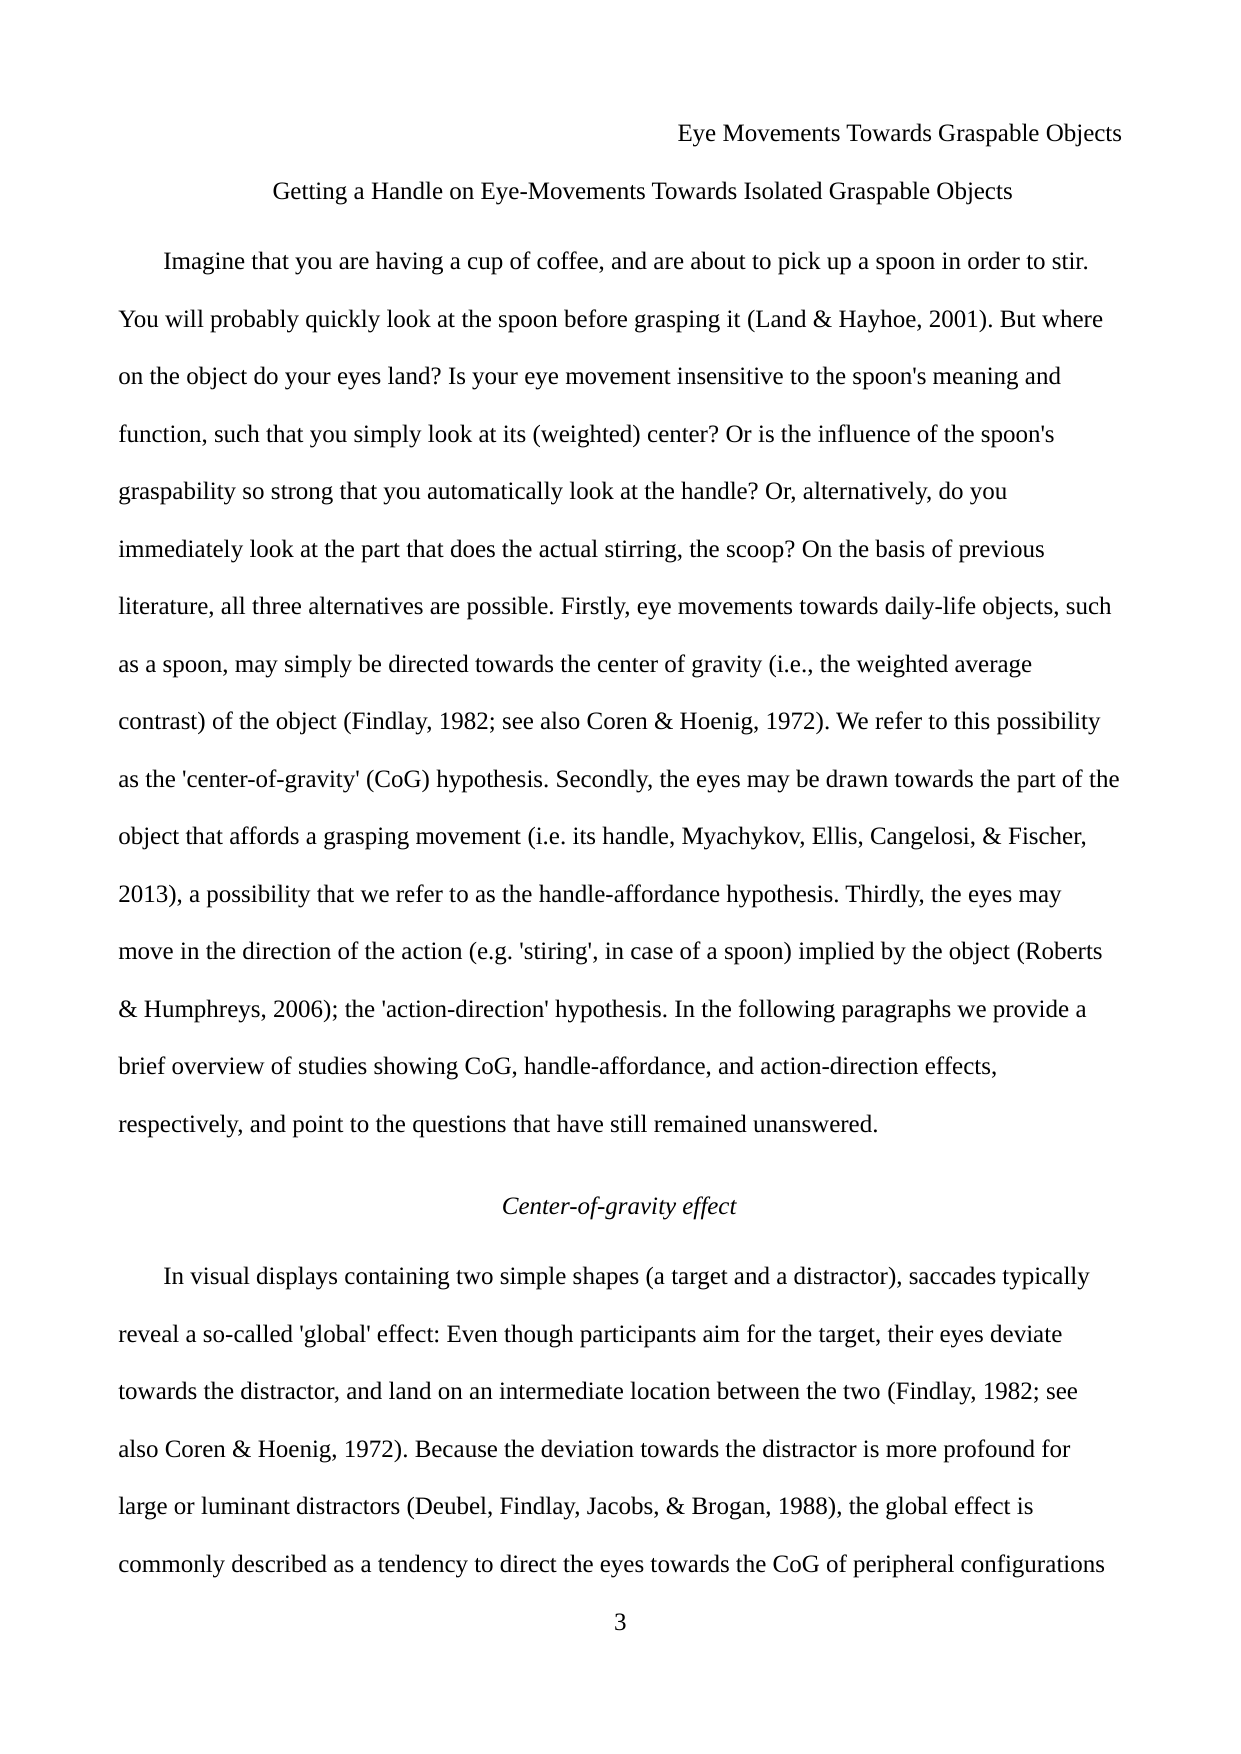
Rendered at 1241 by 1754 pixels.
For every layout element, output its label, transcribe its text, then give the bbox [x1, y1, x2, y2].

text Getting a Handle on Eye-Movements Towards Isolated Graspable Objects [118, 176, 1122, 205]
text Imagine that you are having a cup of coffee, and are about to pick up a spoon in order to stir. You will probably quickly look at the spoon before grasping it (Land & Hayhoe, 2001). But where on the object do your eyes land? Is your eye movement insensitive to the spoon's meaning and function, such that you simply look at its (weighted) center? Or is the influence of the spoon's graspability so strong that you automatically look at the handle? Or, alternatively, do you immediately look at the part that does the actual stirring, the scoop? On the basis of previous literature, all three alternatives are possible. Firstly, eye movements towards daily-life objects, such as a spoon, may simply be directed towards the center of gravity (i.e., the weighted average contrast) of the object (Findlay, 1982; see also Coren & Hoenig, 1972). We refer to this possibility as the 'center-of-gravity' (CoG) hypothesis. Secondly, the eyes may be drawn towards the part of the object that affords a grasping movement (i.e. its handle, Myachykov, Ellis, Cangelosi, & Fischer, 2013), a possibility that we refer to as the handle-affordance hypothesis. Thirdly, the eyes may move in the direction of the action (e.g. 'stiring', in case of a spoon) implied by the object (Roberts & Humphreys, 2006); the 'action-direction' hypothesis. In the following paragraphs we provide a brief overview of studies showing CoG, handle-affordance, and action-direction effects, respectively, and point to the questions that have still remained unanswered. [118, 246, 1122, 1138]
text In visual displays containing two simple shapes (a target and a distractor), saccades typically reveal a so-called 'global' effect: Even though participants aim for the target, their eyes deviate towards the distractor, and land on an intermediate location between the two (Findlay, 1982; see also Coren & Hoenig, 1972). Because the deviation towards the distractor is more profound for large or luminant distractors (Deubel, Findlay, Jacobs, & Brogan, 1988), the global effect is commonly described as a tendency to direct the eyes towards the CoG of peripheral configurations [118, 1261, 1122, 1578]
subtitle Center-of-gravity effect [118, 1191, 1122, 1220]
